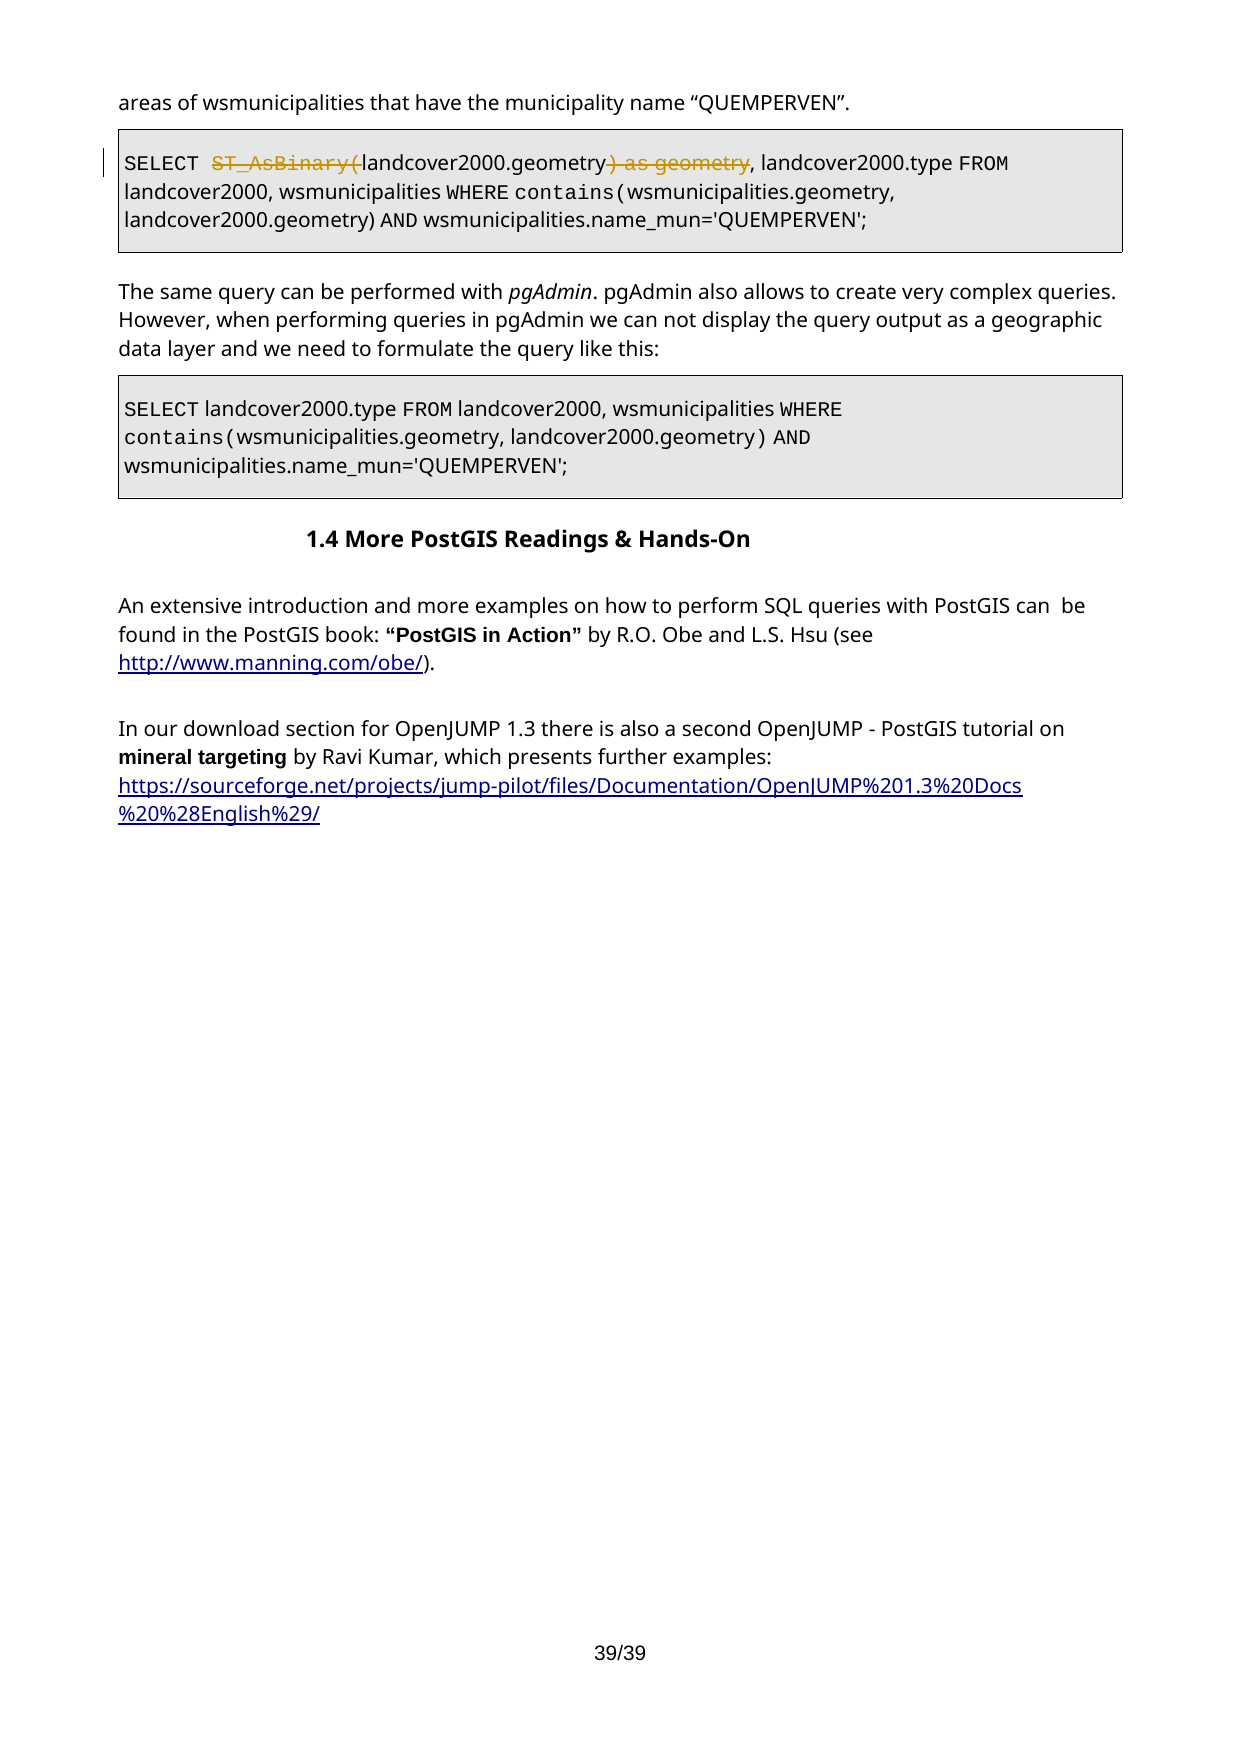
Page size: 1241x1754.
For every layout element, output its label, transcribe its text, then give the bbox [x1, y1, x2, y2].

text In our download section for OpenJUMP 1.3 there is also a second OpenJUMP - PostGIS tutorial on mineral targeting by Ravi Kumar, which presents further examples: https://sourceforge.net/projects/jump-pilot/files/Documentation/OpenJUMP%201.3%20Docs%20%28English%29/ [118, 714, 1122, 828]
table_header SELECT landcover2000.geometry, landcover2000.type FROM landcover2000, wsmunicipalities WHERE contains(wsmunicipalities.geometry, landcover2000.geometry) AND wsmunicipalities.name_mun='QUEMPERVEN'; [119, 130, 1122, 252]
text An extensive introduction and more examples on how to perform SQL queries with PostGIS can be found in the PostGIS book: “PostGIS in Action” by R.O. Obe and L.S. Hsu (see http://www.manning.com/obe/). [118, 591, 1122, 677]
list 1.4 More PostGIS Readings & Hands-On [268, 522, 1122, 554]
text The same query can be performed with pgAdmin. pgAdmin also allows to create very complex queries. However, when performing queries in pgAdmin we can not display the query output as a geographic data layer and we need to formulate the query like this: [118, 277, 1122, 362]
table_header SELECT landcover2000.type FROM landcover2000, wsmunicipalities WHERE contains(wsmunicipalities.geometry, landcover2000.geometry) AND wsmunicipalities.name_mun='QUEMPERVEN'; [119, 376, 1122, 497]
text areas of wsmunicipalities that have the municipality name “QUEMPERVEN”. [118, 88, 1122, 117]
